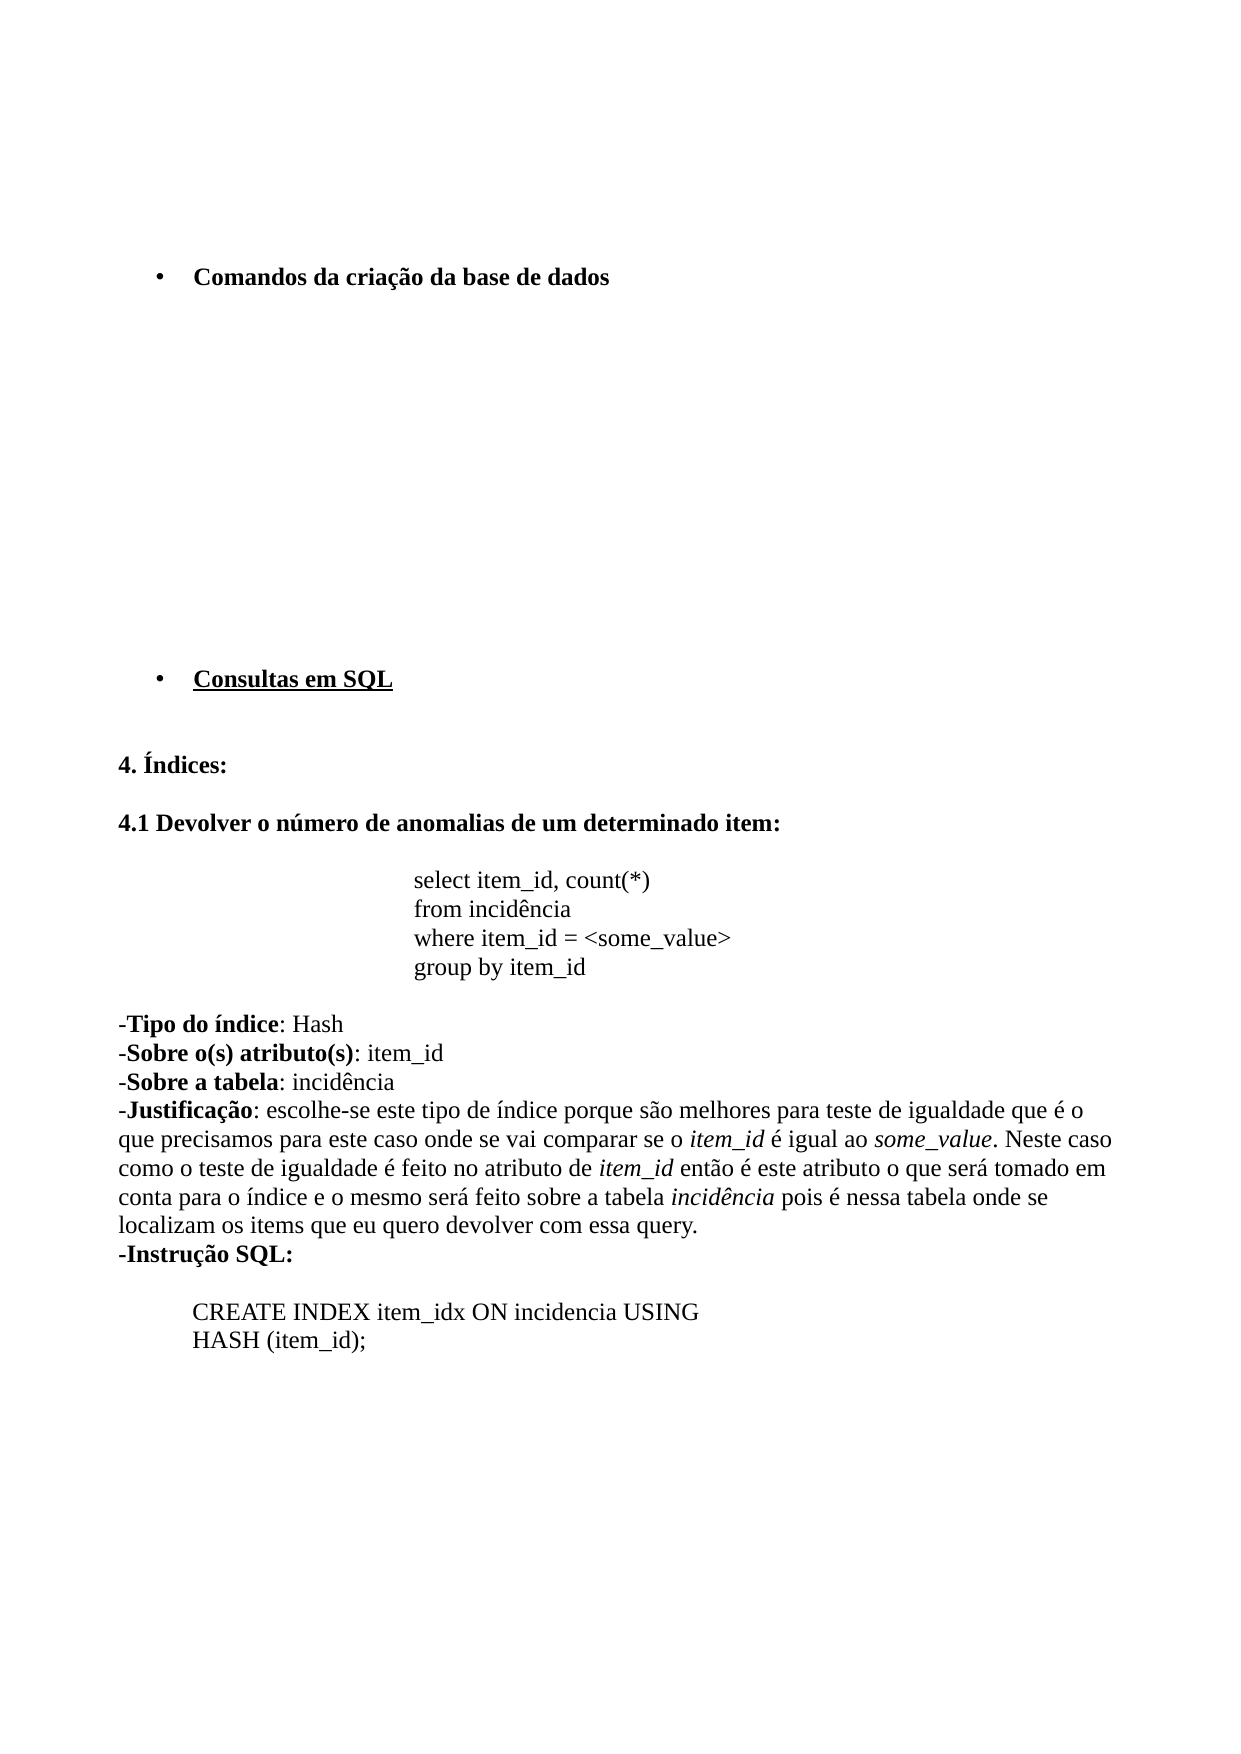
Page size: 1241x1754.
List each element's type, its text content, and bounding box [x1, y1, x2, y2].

list Comandos da criação da base de dados [156, 262, 1122, 291]
list Consultas em SQL [156, 664, 1122, 693]
text -Justificação: escolhe-se este tipo de índice porque são melhores para teste de igualdade que é o que precisamos para este caso onde se vai comparar se o item_id é igual ao some_value. Neste caso como o teste de igualdade é feito no atributo de item_id então é este atributo o que será tomado em conta para o índice e o mesmo será feito sobre a tabela incidência pois é nessa tabela onde se localizam os items que eu quero devolver com essa query. [118, 1096, 1122, 1239]
text -Sobre a tabela: incidência [118, 1067, 1122, 1096]
text 4. Índices: [118, 751, 1122, 779]
text CREATE INDEX item_idx ON incidencia USING [118, 1297, 1122, 1326]
text -Instrução SQL: [118, 1239, 1122, 1268]
text -Sobre o(s) atributo(s): item_id [118, 1038, 1122, 1067]
text select item_id, count(*) [413, 866, 1122, 894]
text 4.1 Devolver o número de anomalias de um determinado item​: [118, 808, 1122, 837]
text group by item_id [413, 952, 1122, 981]
text -Tipo do índice: Hash [118, 1009, 1122, 1038]
text where item_id​ = <some_value> [413, 923, 1122, 952]
text HASH (item_id); [118, 1326, 1122, 1354]
text from incidência [413, 894, 1122, 923]
